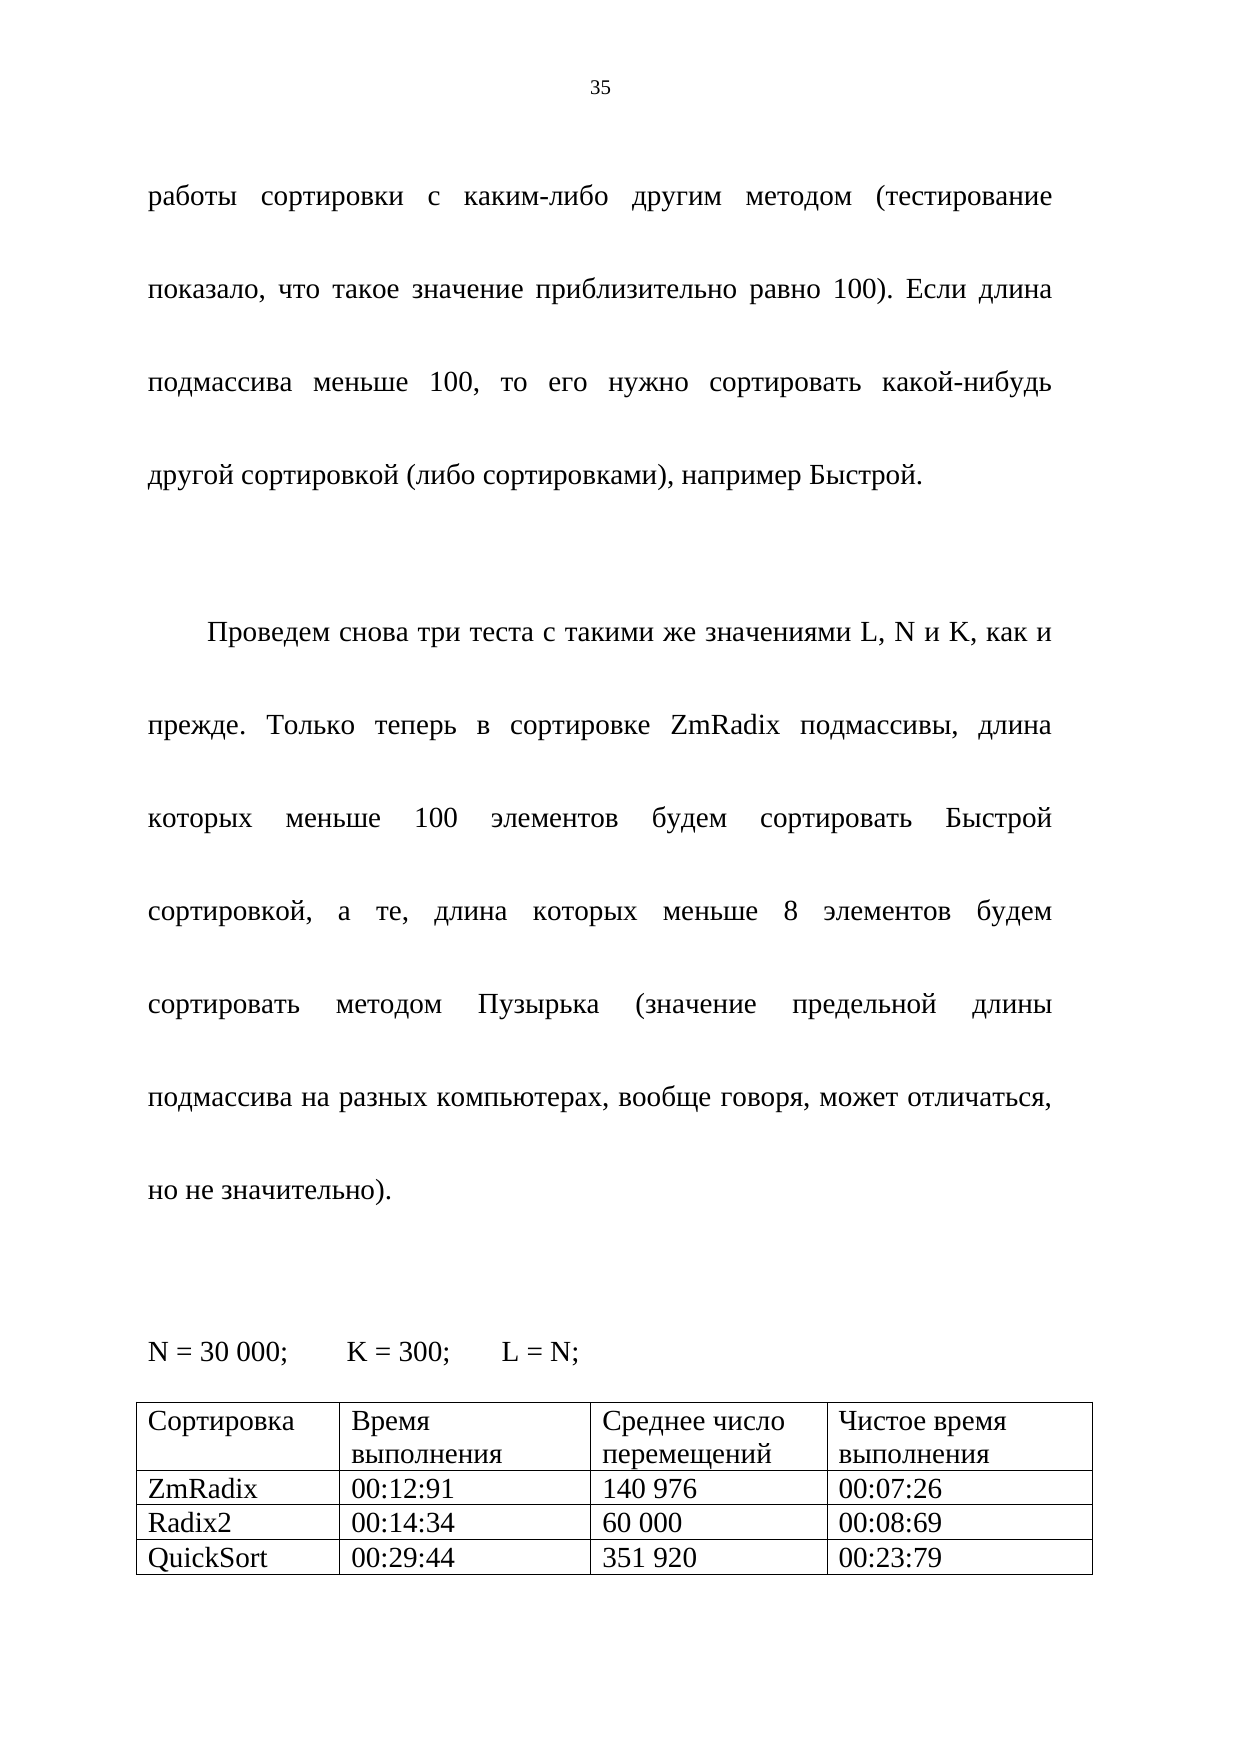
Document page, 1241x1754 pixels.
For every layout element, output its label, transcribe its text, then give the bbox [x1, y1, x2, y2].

table_cell 60 000 [591, 1505, 827, 1539]
table_cell Radix2 [137, 1505, 339, 1539]
text работы сортировки с каким-либо другим методом (тестирование показало, что такое значение приблизительно равно 100). Если длина подмассива меньше 100, то его нужно сортировать какой-нибудь другой сортировкой (либо сортировками), например Быстрой. [148, 150, 1053, 491]
table_cell 00:23:79 [828, 1540, 1092, 1573]
table_cell 00:07:26 [828, 1471, 1092, 1504]
table_header Среднее число перемещений [591, 1403, 827, 1470]
table_header Чистое время выполнения [828, 1403, 1092, 1470]
table_cell 00:29:44 [340, 1540, 590, 1573]
table_cell 00:14:34 [340, 1505, 590, 1539]
table_cell 351 920 [591, 1540, 827, 1573]
table_cell 00:08:69 [828, 1505, 1092, 1539]
text Проведем снова три теста с такими же значениями L, N и K, как и прежде. Только теперь в сортировке ZmRadix подмассивы, длина которых меньше 100 элементов будем сортировать Быстрой сортировкой, а те, длина которых меньше 8 элементов будем сортировать методом Пузырька (значение предельной длины подмассива на разных компьютерах, вообще говоря, может отличаться, но не значительно). [148, 586, 1053, 1206]
table_cell ZmRadix [137, 1471, 339, 1504]
table_cell 140 976 [591, 1471, 827, 1504]
table_cell 00:12:91 [340, 1471, 590, 1504]
table_cell QuickSort [137, 1540, 339, 1573]
text N = 30 000; K = 300; L = N; [148, 1334, 1053, 1368]
table_header Сортировка [137, 1403, 339, 1470]
table_header Время выполнения [340, 1403, 590, 1470]
